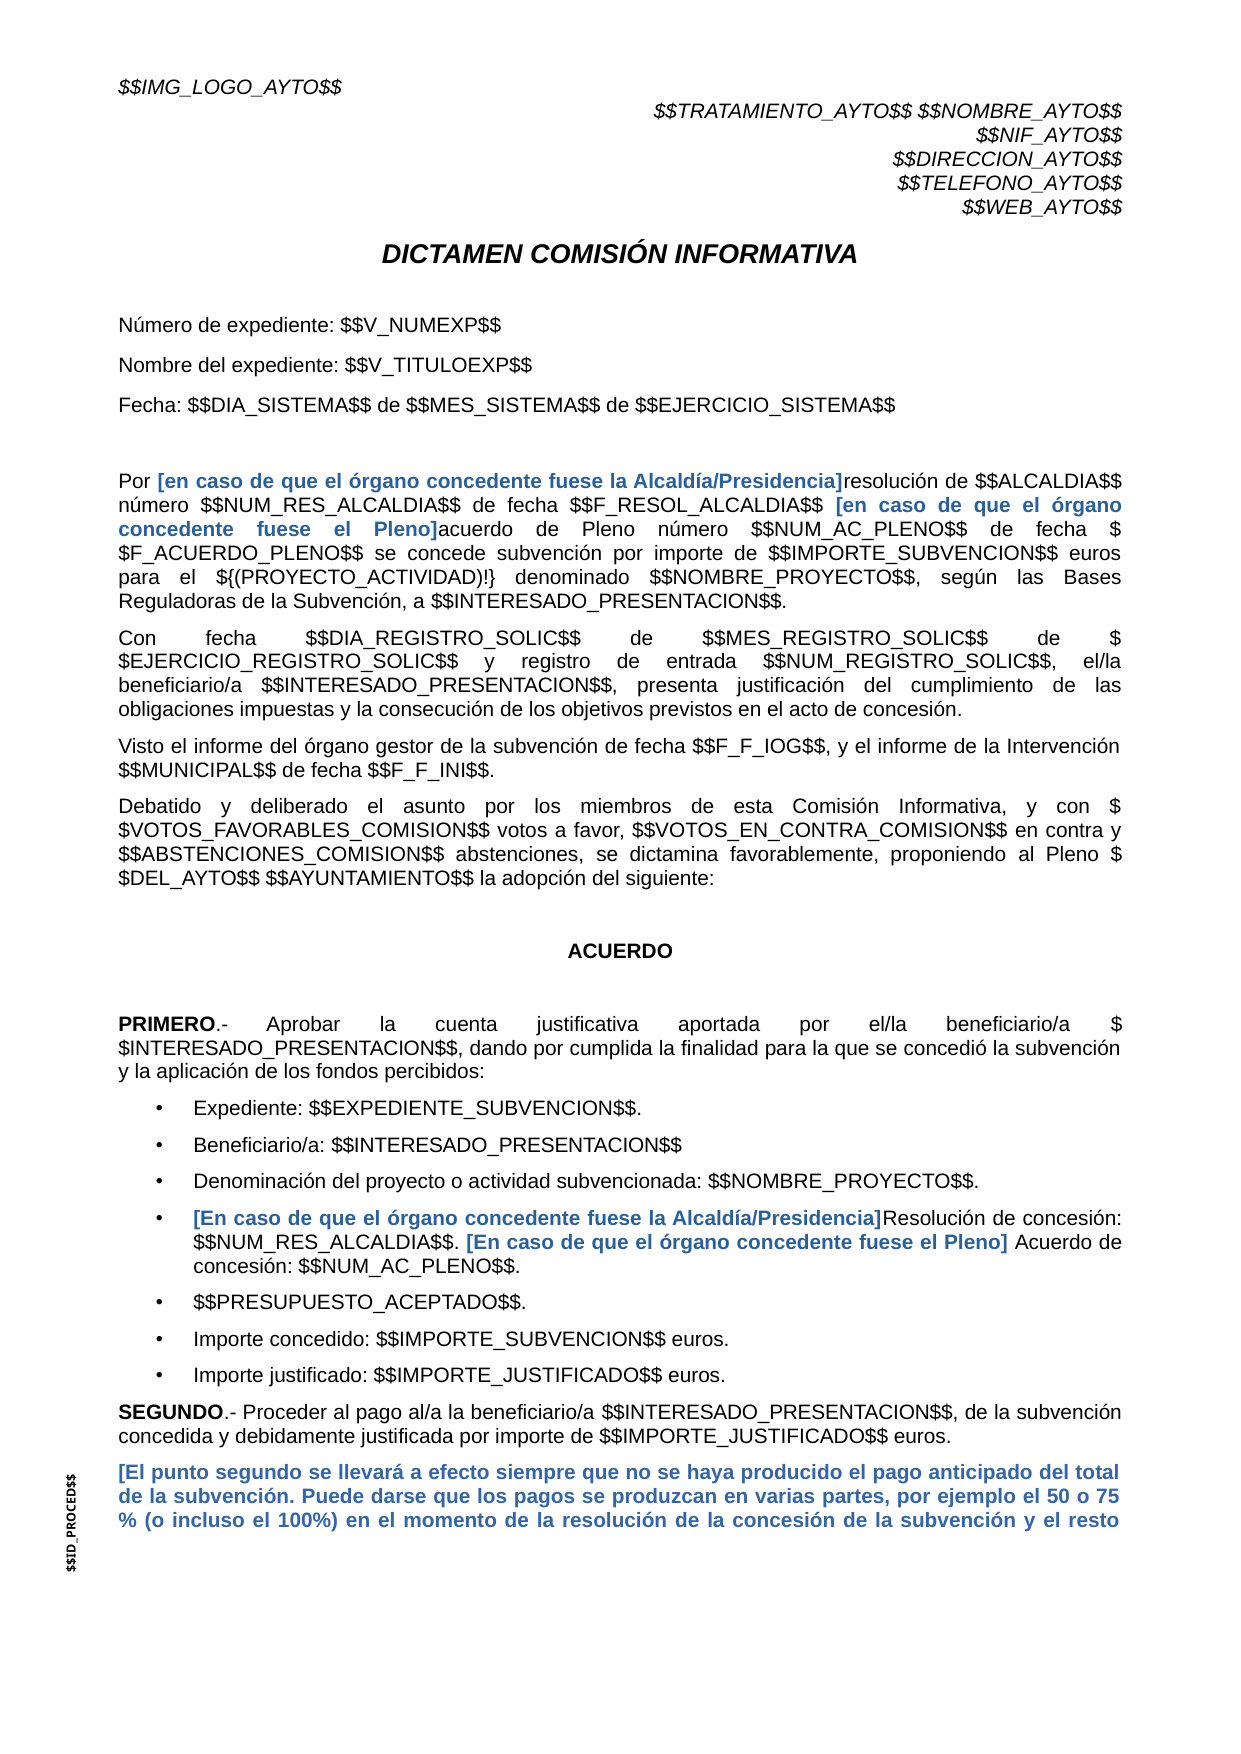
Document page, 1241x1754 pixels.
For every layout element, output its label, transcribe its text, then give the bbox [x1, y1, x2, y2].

list Importe concedido: $$IMPORTE_SUBVENCION$$ euros. [156, 1327, 1122, 1351]
text Visto el informe del órgano gestor de la subvención de fecha $$F_F_IOG$$, y el informe de la Intervención $$MUNICIPAL$$ de fecha $$F_F_INI$$. [118, 734, 1122, 782]
text Fecha: $$DIA_SISTEMA$$ de $$MES_SISTEMA$$ de $$EJERCICIO_SISTEMA$$ [118, 393, 1122, 417]
text ACUERDO [118, 939, 1122, 963]
list Expediente: $$EXPEDIENTE_SUBVENCION$$. [156, 1096, 1122, 1120]
text Número de expediente: $$V_NUMEXP$$ [118, 313, 1122, 337]
text Con fecha $$DIA_REGISTRO_SOLIC$$ de $$MES_REGISTRO_SOLIC$$ de $$EJERCICIO_REGISTRO_SOLIC$$ y registro de entrada $$NUM_REGISTRO_SOLIC$$, el/la beneficiario/a $$INTERESADO_PRESENTACION$$, presenta justificación del cumplimiento de las obligaciones impuestas y la consecución de los objetivos previstos en el acto de concesión. [118, 625, 1122, 721]
list Beneficiario/a: $$INTERESADO_PRESENTACION$$ [156, 1132, 1122, 1156]
list Importe justificado: $$IMPORTE_JUSTIFICADO$$ euros. [156, 1363, 1122, 1387]
text Por [en caso de que el órgano concedente fuese la Alcaldía/Presidencia]resolución de $$ALCALDIA$$ número $$NUM_RES_ALCALDIA$$ de fecha $$F_RESOL_ALCALDIA$$ [en caso de que el órgano concedente fuese el Pleno]acuerdo de Pleno número $$NUM_AC_PLENO$$ de fecha $$F_ACUERDO_PLENO$$ se concede subvención por importe de $$IMPORTE_SUBVENCION$$ euros para el [#if PROYECTO_ACTIVIDAD_label??][#assign PROYECTO_ACTIVIDAD=PROYECTO_ACTIVIDAD_label][/#if]${(PROYECTO_ACTIVIDAD)!} denominado $$NOMBRE_PROYECTO$$, según las Bases Reguladoras de la Subvención, a $$INTERESADO_PRESENTACION$$. [118, 469, 1122, 613]
text Nombre del expediente: $$V_TITULOEXP$$ [118, 353, 1122, 377]
list $$PRESUPUESTO_ACEPTADO$$. [156, 1290, 1122, 1314]
list [En caso de que el órgano concedente fuese la Alcaldía/Presidencia]Resolución de concesión: $$NUM_RES_ALCALDIA$$. [En caso de que el órgano concedente fuese el Pleno] Acuerdo de concesión: $$NUM_AC_PLENO$$. [156, 1206, 1122, 1277]
text [El punto segundo se llevará a efecto siempre que no se haya producido el pago anticipado del total de la subvención. Puede darse que los pagos se produzcan en varias partes, por ejemplo el 50 o 75 % (o incluso el 100%) en el momento de la resolución de la concesión de la subvención y el resto [118, 1460, 1122, 1532]
text DICTAMEN COMISIÓN INFORMATIVA [118, 238, 1122, 269]
text PRIMERO.- Aprobar la cuenta justificativa aportada por el/la beneficiario/a $$INTERESADO_PRESENTACION$$, dando por cumplida la finalidad para la que se concedió la subvención y la aplicación de los fondos percibidos: [118, 1011, 1122, 1083]
text Debatido y deliberado el asunto por los miembros de esta Comisión Informativa, y con $$VOTOS_FAVORABLES_COMISION$$ votos a favor, $$VOTOS_EN_CONTRA_COMISION$$ en contra y $$ABSTENCIONES_COMISION$$ abstenciones, se dictamina favorablemente, proponiendo al Pleno $$DEL_AYTO$$ $$AYUNTAMIENTO$$ la adopción del siguiente: [118, 794, 1122, 890]
text SEGUNDO.- Proceder al pago al/a la beneficiario/a $$INTERESADO_PRESENTACION$$, de la subvención concedida y debidamente justificada por importe de $$IMPORTE_JUSTIFICADO$$ euros. [118, 1400, 1122, 1448]
list Denominación del proyecto o actividad subvencionada: $$NOMBRE_PROYECTO$$. [156, 1169, 1122, 1193]
